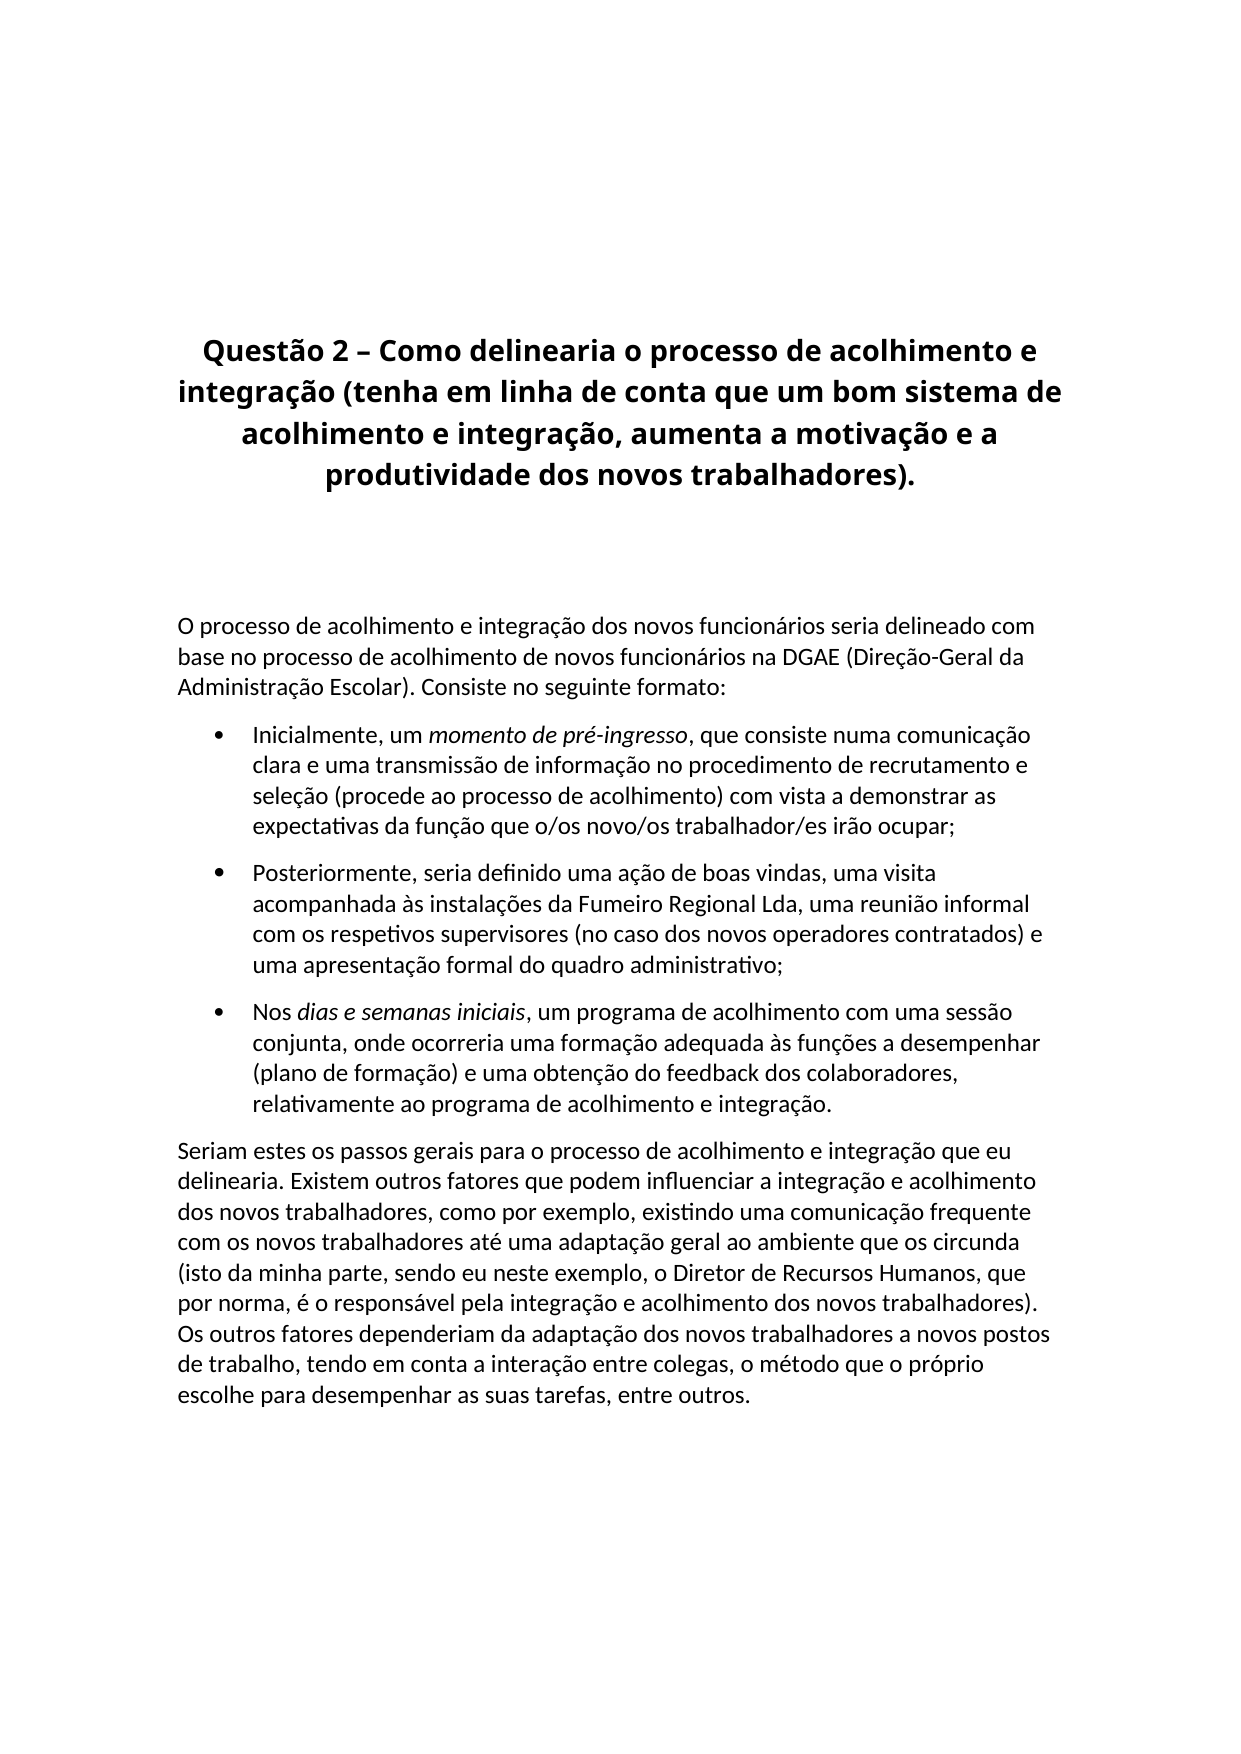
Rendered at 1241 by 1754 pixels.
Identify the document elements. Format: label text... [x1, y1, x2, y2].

text O processo de acolhimento e integração dos novos funcionários seria delineado com base no processo de acolhimento de novos funcionários na DGAE (Direção-Geral da Administração Escolar). Consiste no seguinte formato: [177, 611, 1063, 702]
list Nos dias e semanas iniciais, um programa de acolhimento com uma sessão conjunta, onde ocorreria uma formação adequada às funções a desempenhar (plano de formação) e uma obtenção do feedback dos colaboradores, relativamente ao programa de acolhimento e integração. [215, 996, 1063, 1118]
list Posteriormente, seria definido uma ação de boas vindas, uma visita acompanhada às instalações da Fumeiro Regional Lda, uma reunião informal com os respetivos supervisores (no caso dos novos operadores contratados) e uma apresentação formal do quadro administrativo; [215, 857, 1063, 979]
text Seriam estes os passos gerais para o processo de acolhimento e integração que eu delinearia. Existem outros fatores que podem influenciar a integração e acolhimento dos novos trabalhadores, como por exemplo, existindo uma comunicação frequente com os novos trabalhadores até uma adaptação geral ao ambiente que os circunda (isto da minha parte, sendo eu neste exemplo, o Diretor de Recursos Humanos, que por norma, é o responsável pela integração e acolhimento dos novos trabalhadores). Os outros fatores dependeriam da adaptação dos novos trabalhadores a novos postos de trabalho, tendo em conta a interação entre colegas, o método que o próprio escolhe para desempenhar as suas tarefas, entre outros. [177, 1135, 1063, 1410]
text Questão 2 – Como delinearia o processo de acolhimento e integração (tenha em linha de conta que um bom sistema de acolhimento e integração, aumenta a motivação e a produtividade dos novos trabalhadores). [177, 331, 1063, 494]
list Inicialmente, um momento de pré-ingresso, que consiste numa comunicação clara e uma transmissão de informação no procedimento de recrutamento e seleção (procede ao processo de acolhimento) com vista a demonstrar as expectativas da função que o/os novo/os trabalhador/es irão ocupar; [215, 719, 1063, 841]
